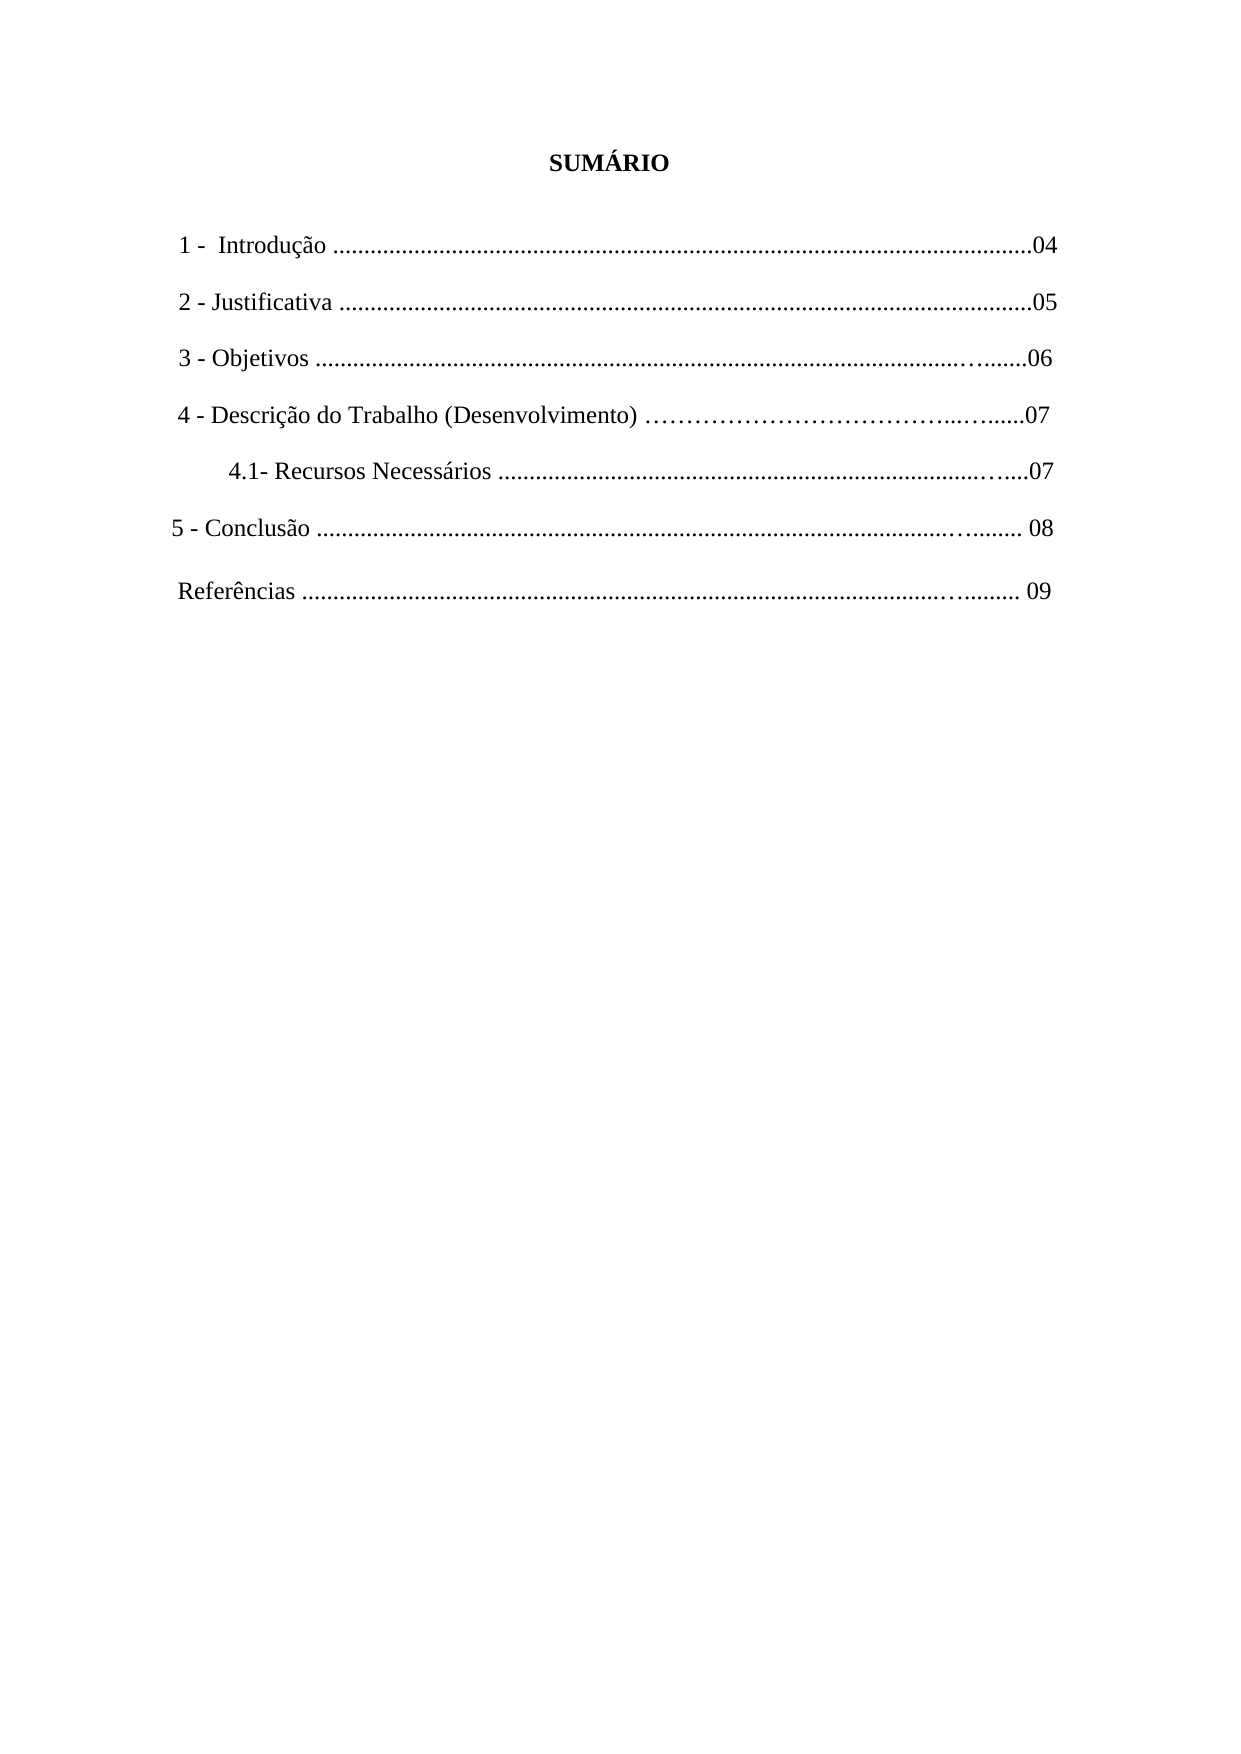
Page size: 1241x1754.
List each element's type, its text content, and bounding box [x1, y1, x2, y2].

text 4 - Descrição do Trabalho (Desenvolvimento) ………………………………...…......07 [177, 400, 1063, 428]
text 3 - Objetivos .......................................................................................................….......06 [178, 343, 1063, 372]
text 4.1- Recursos Necessários .............................................................................…....07 [228, 456, 1063, 485]
text 2 - Justificativa ...............................................................................................................05 [178, 287, 1063, 315]
text 1 - Introdução ................................................................................................................04 [178, 230, 1063, 259]
text Referências ......................................................................................................…......... 09 [177, 576, 1063, 605]
text 5 - Conclusão .....................................................................................................…........ 08 [118, 513, 1063, 542]
text SUMÁRIO [549, 148, 1063, 176]
